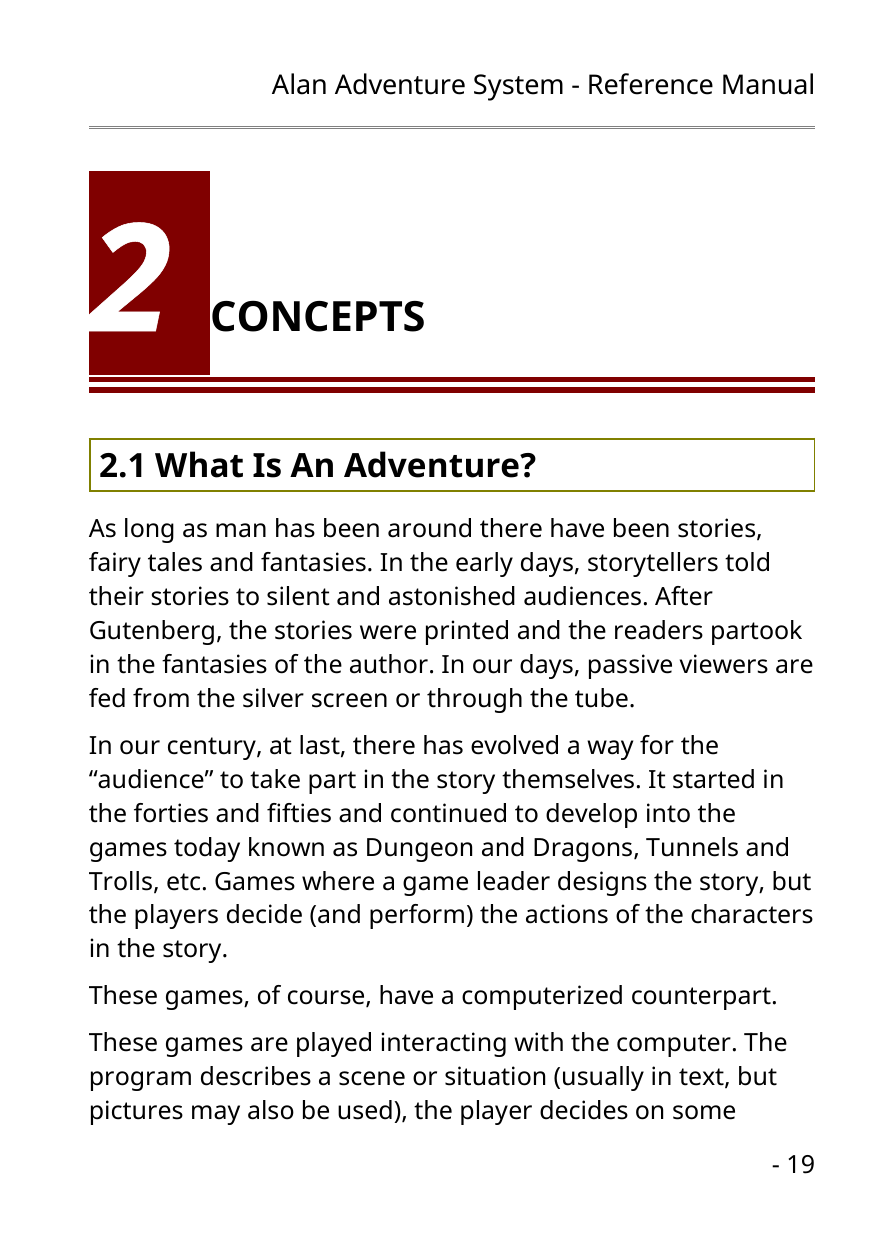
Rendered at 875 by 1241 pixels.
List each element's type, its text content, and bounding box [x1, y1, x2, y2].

subtitle What Is An Adventure? [91, 440, 814, 490]
text In our century, at last, there has evolved a way for the “audience” to take part in the story themselves. It started in the forties and fifties and continued to de­velop into the games today known as Dungeon and Dragons, Tunnels and Trolls, etc. Games where a game leader designs the story, but the players de­cide (and perform) the actions of the characters in the story. [88, 728, 815, 965]
text These games are played interacting with the computer. The program describes a scene or situation (usually in text, but pictures may also be used), the player decides on some [88, 1025, 815, 1127]
text As long as man has been around there have been stories, fairy tales and fanta­sies. In the early days, storytellers told their stories to silent and astonished audiences. After Gutenberg, the stories were printed and the readers partook in the fantasies of the author. In our days, passive viewers are fed from the sil­ver screen or through the tube. [88, 511, 815, 715]
subtitle Concepts [88, 171, 815, 393]
text These games, of course, have a computerized counterpart. [88, 978, 815, 1012]
